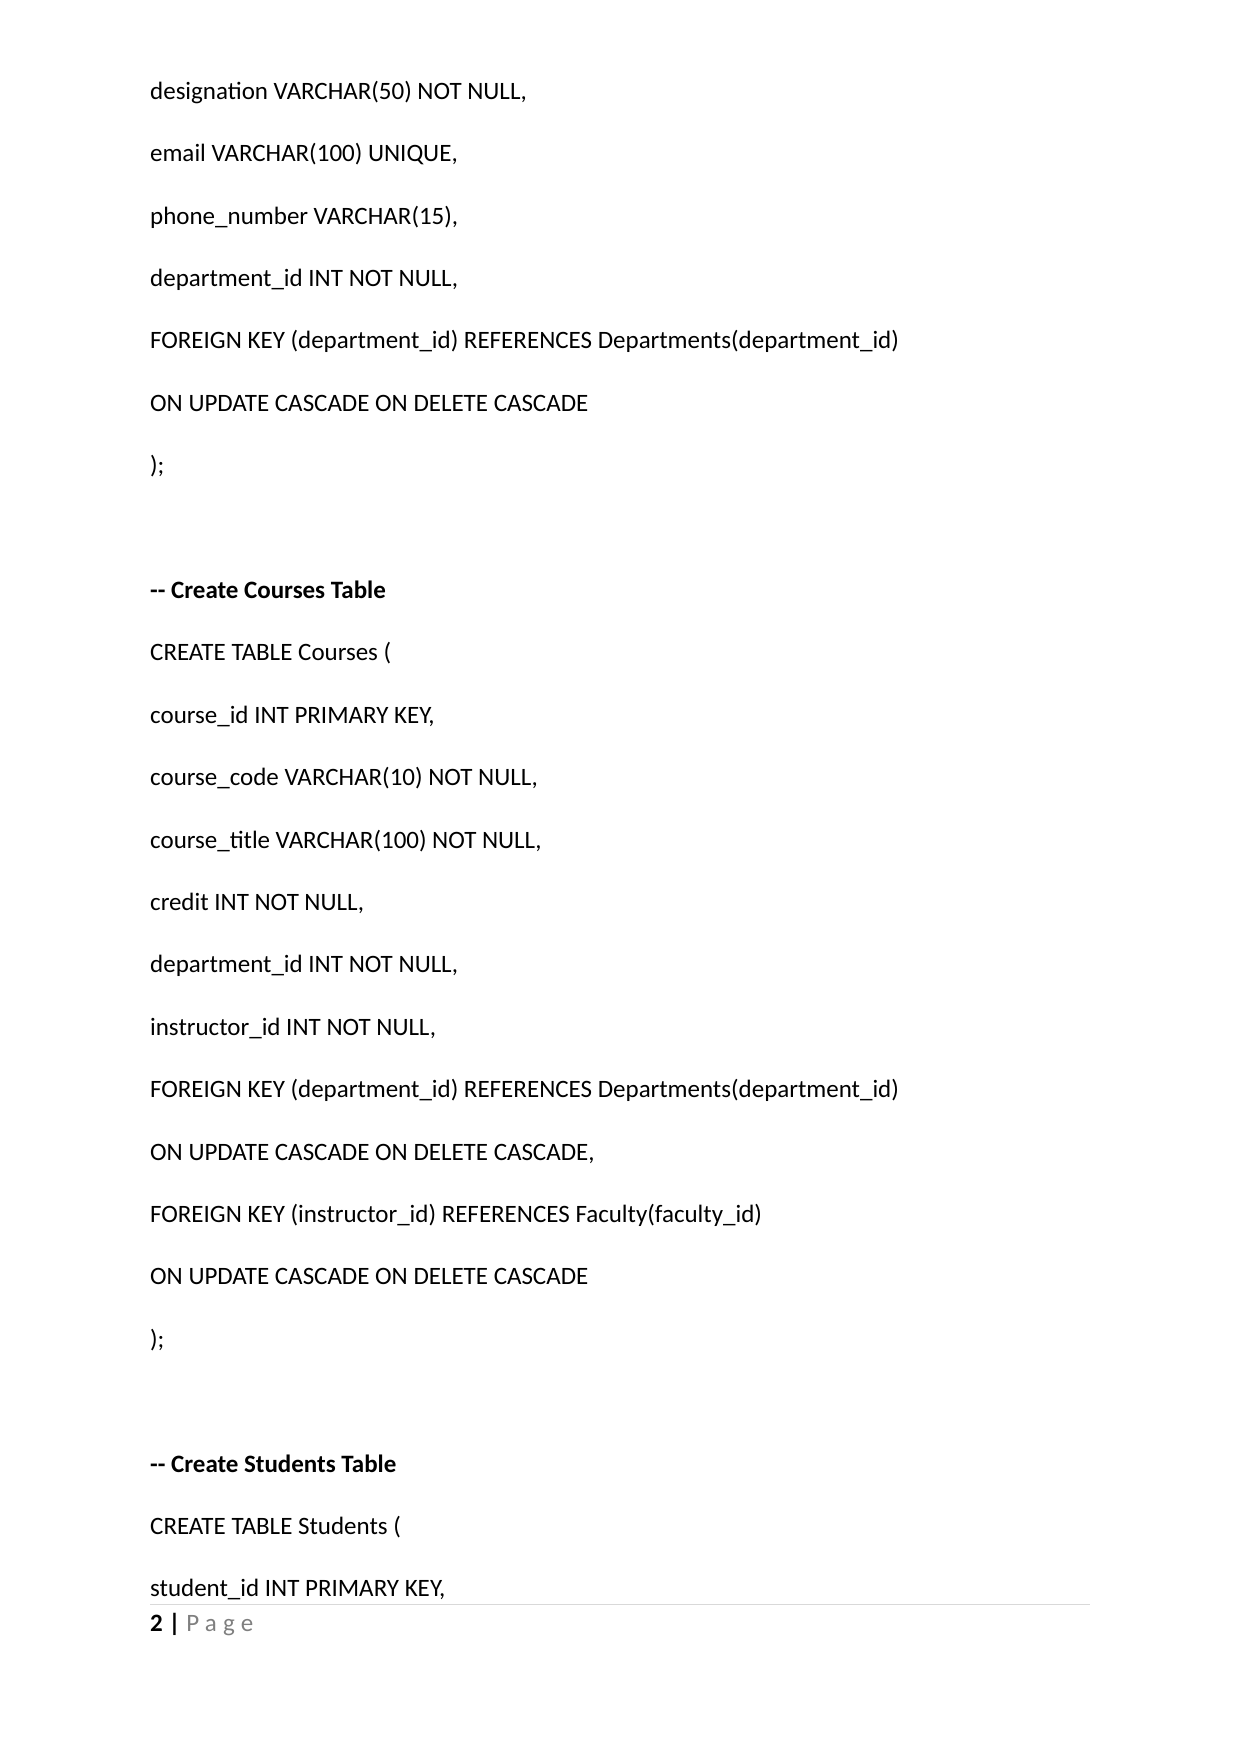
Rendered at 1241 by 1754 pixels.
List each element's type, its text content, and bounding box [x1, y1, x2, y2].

text course_title VARCHAR(100) NOT NULL, [150, 824, 1090, 854]
text ); [150, 449, 1090, 480]
text instructor_id INT NOT NULL, [150, 1011, 1090, 1041]
text FOREIGN KEY (department_id) REFERENCES Departments(department_id) [150, 324, 1090, 355]
text phone_number VARCHAR(15), [150, 200, 1090, 230]
text ); [150, 1323, 1090, 1353]
text student_id INT PRIMARY KEY, [150, 1572, 1090, 1603]
text department_id INT NOT NULL, [150, 948, 1090, 979]
text credit INT NOT NULL, [150, 886, 1090, 917]
text ON UPDATE CASCADE ON DELETE CASCADE [150, 387, 1090, 417]
text designation VARCHAR(50) NOT NULL, [150, 75, 1090, 106]
text -- Create Students Table [150, 1448, 1090, 1478]
text ON UPDATE CASCADE ON DELETE CASCADE [150, 1261, 1090, 1291]
text CREATE TABLE Courses ( [150, 637, 1090, 667]
text course_id INT PRIMARY KEY, [150, 699, 1090, 729]
text CREATE TABLE Students ( [150, 1510, 1090, 1541]
text FOREIGN KEY (department_id) REFERENCES Departments(department_id) [150, 1073, 1090, 1104]
text email VARCHAR(100) UNIQUE, [150, 137, 1090, 168]
text -- Create Courses Table [150, 574, 1090, 605]
text department_id INT NOT NULL, [150, 262, 1090, 293]
text FOREIGN KEY (instructor_id) REFERENCES Faculty(faculty_id) [150, 1198, 1090, 1229]
text course_code VARCHAR(10) NOT NULL, [150, 761, 1090, 792]
text ON UPDATE CASCADE ON DELETE CASCADE, [150, 1136, 1090, 1166]
